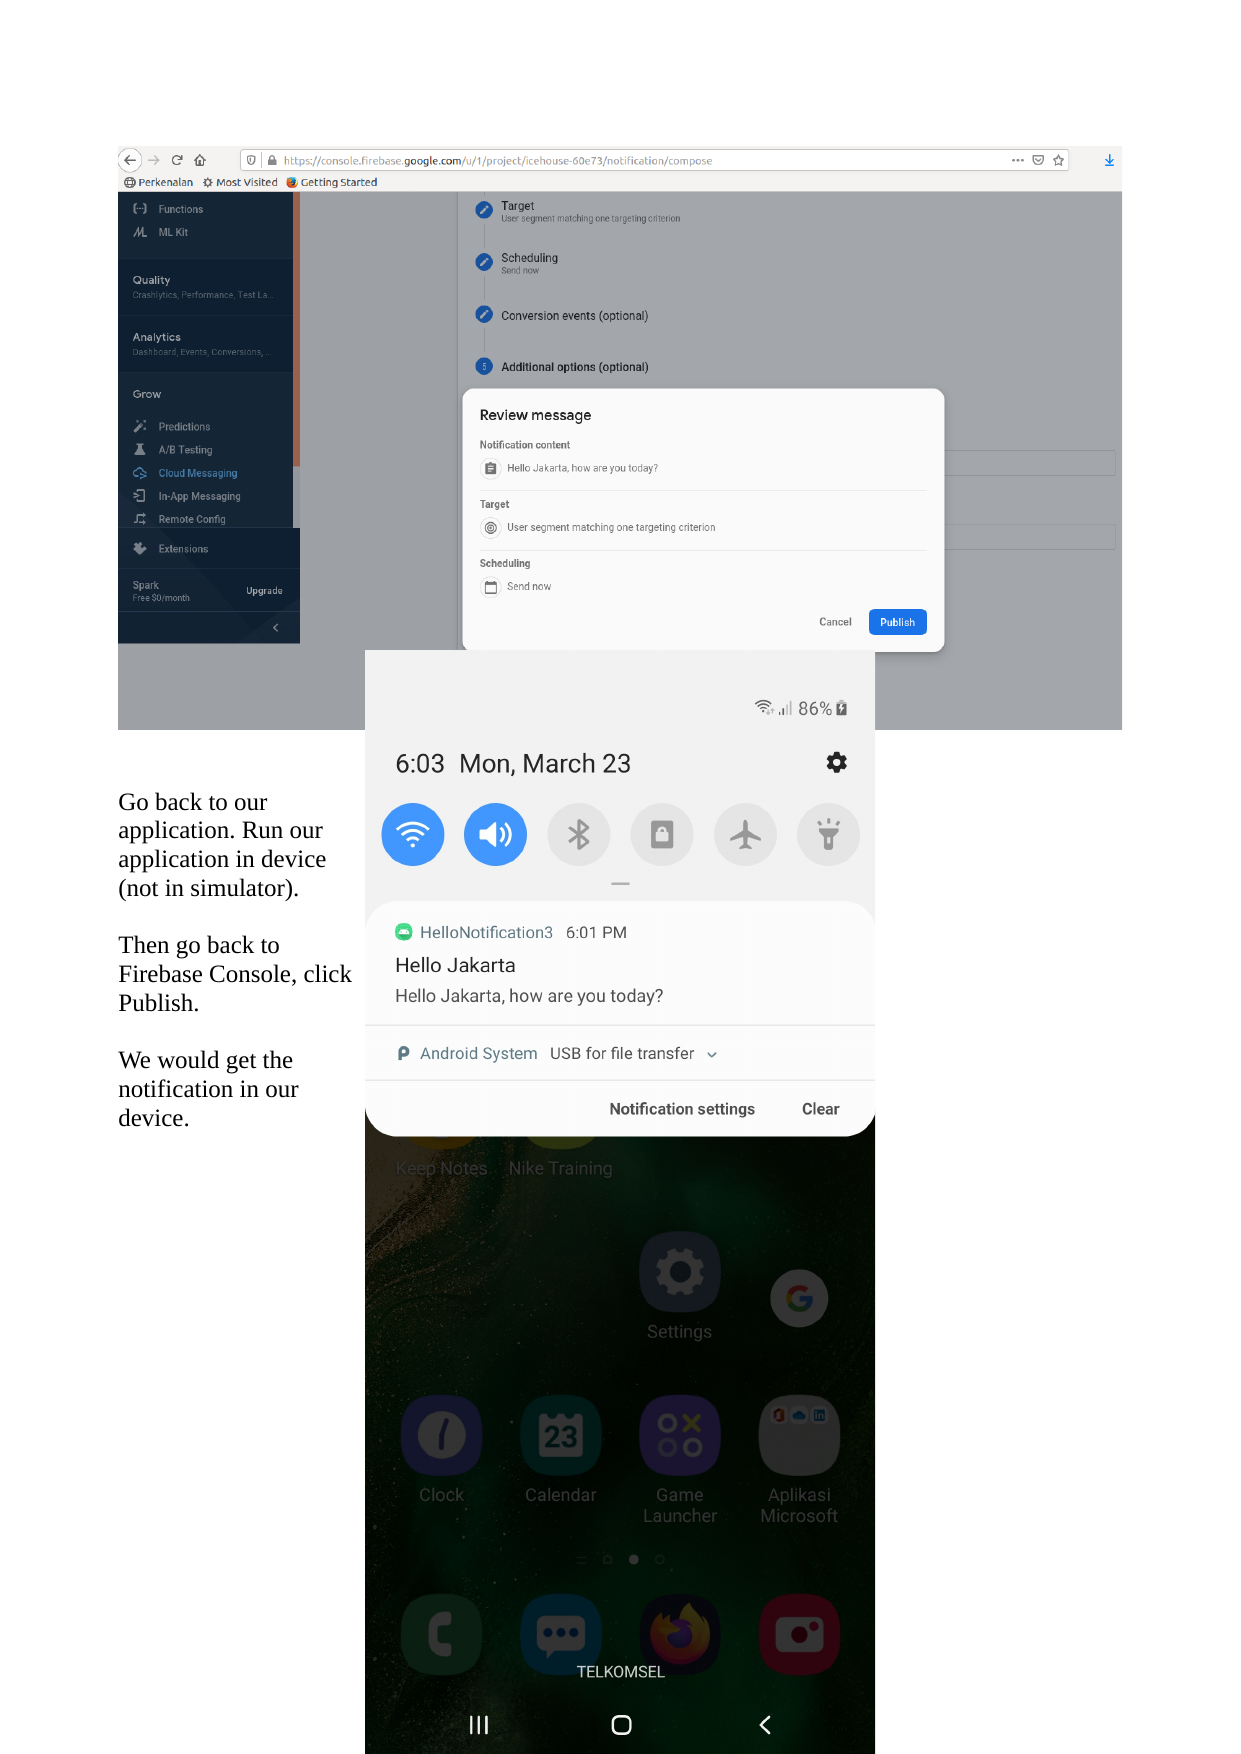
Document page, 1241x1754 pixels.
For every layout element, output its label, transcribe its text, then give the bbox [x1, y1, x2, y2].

text We would get the notification in our device. [118, 1045, 365, 1132]
picture [118, 146, 1123, 1754]
text Go back to our application. Run our application in device (not in simulator). [118, 787, 365, 902]
text [876, 787, 1122, 902]
text [876, 1045, 1122, 1132]
text [876, 930, 1122, 1017]
text Then go back to Firebase Console, click Publish. [118, 930, 365, 1017]
